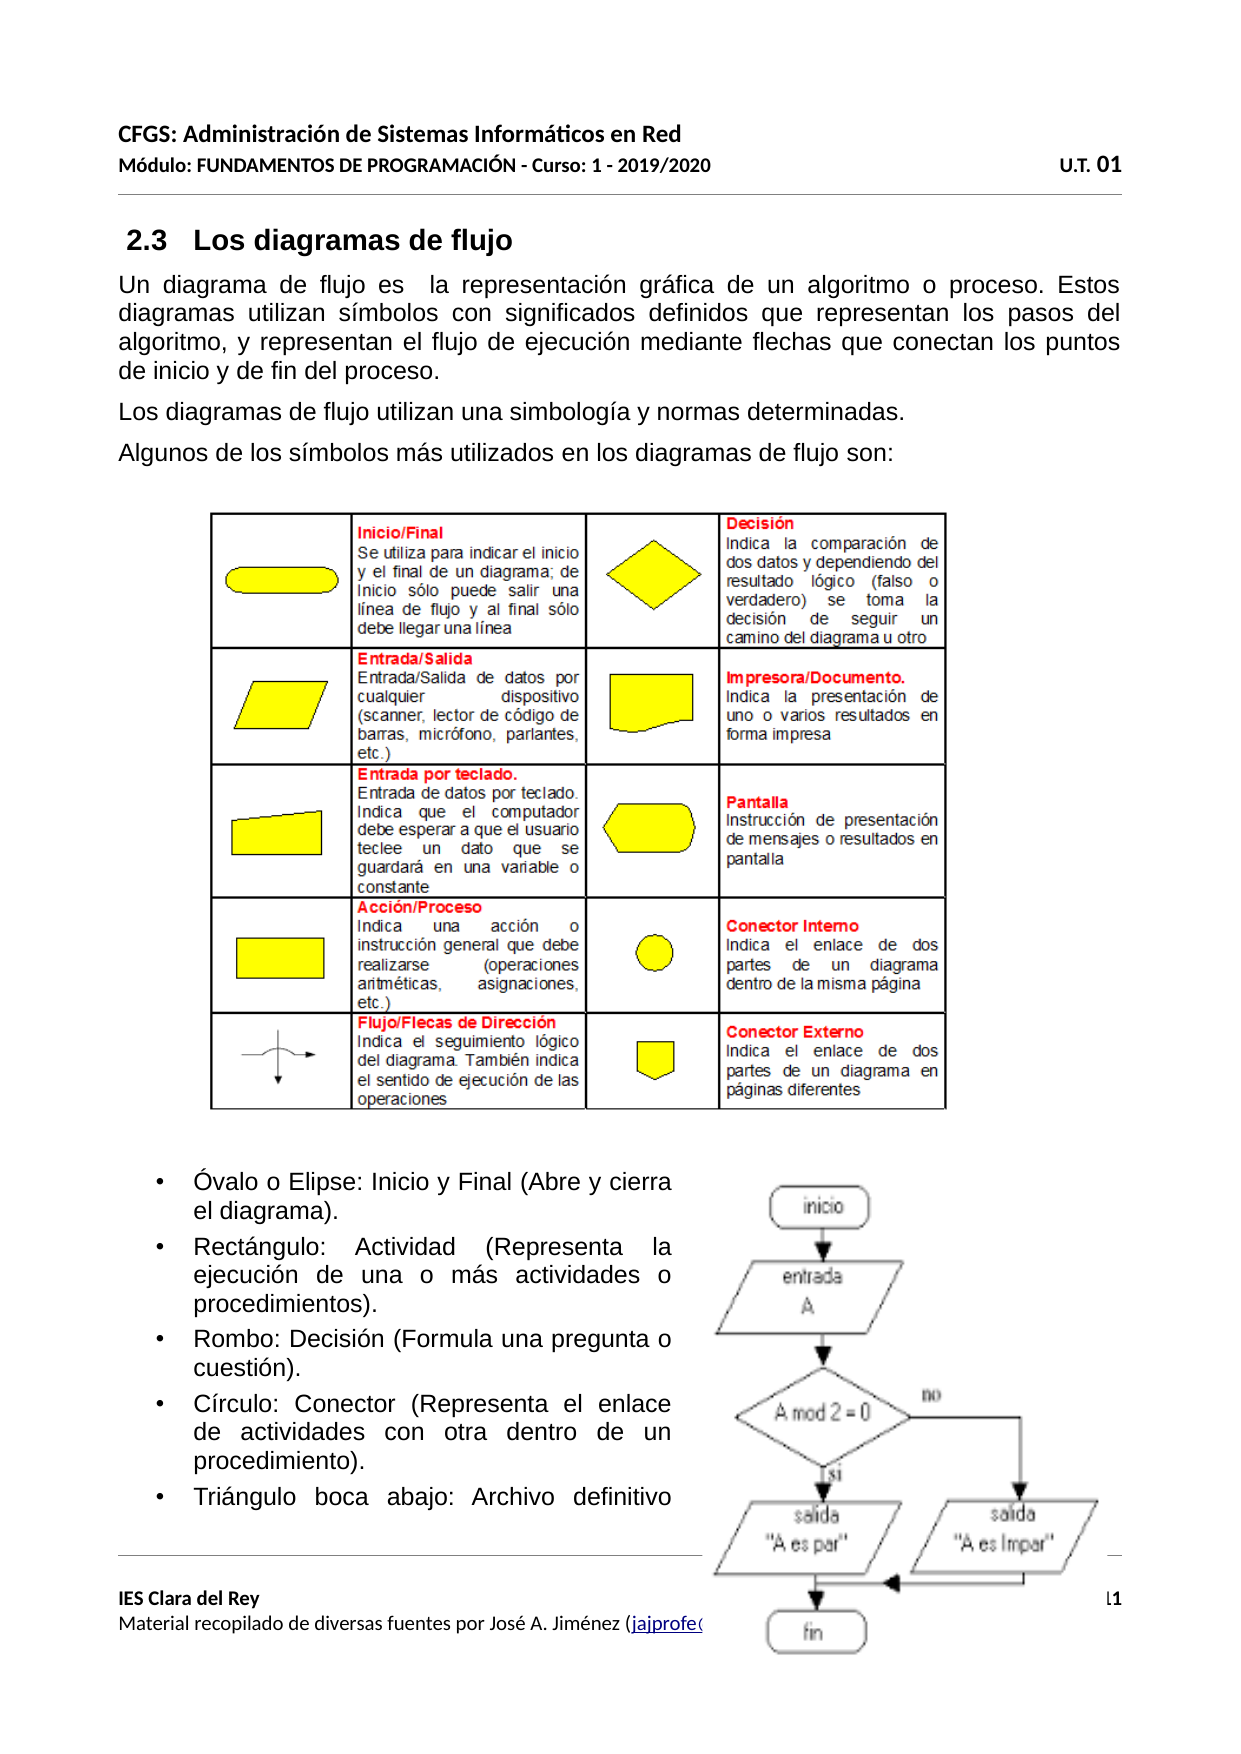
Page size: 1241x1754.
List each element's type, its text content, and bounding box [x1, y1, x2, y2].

list Rombo: Decisión (Formula una pregunta o cuestión). [156, 1324, 702, 1382]
list Rectángulo: Actividad (Representa la ejecución de una o más actividades o procedimientos). [156, 1231, 702, 1318]
text Los diagramas de flujo utilizan una simbología y normas determinadas. [118, 397, 1122, 426]
picture [702, 1177, 1108, 1658]
list Círculo: Conector (Representa el enlace de actividades con otra dentro de un procedimiento). [156, 1388, 702, 1475]
text Algunos de los símbolos más utilizados en los diagramas de flujo son: [118, 438, 1122, 467]
list Óvalo o Elipse: Inicio y Final (Abre y cierra el diagrama). [156, 1167, 1122, 1225]
text Un diagrama de flujo es la representación gráfica de un algoritmo o proceso. Estos diagramas utilizan símbolos con significados definidos que representan los pasos del algoritmo, y representan el flujo de ejecución mediante flechas que conectan los puntos de inicio y de fin del proceso. [118, 269, 1122, 384]
picture [202, 495, 962, 1126]
subtitle Los diagramas de flujo [118, 223, 1122, 257]
list Triángulo boca abajo: Archivo definitivo [156, 1481, 702, 1510]
